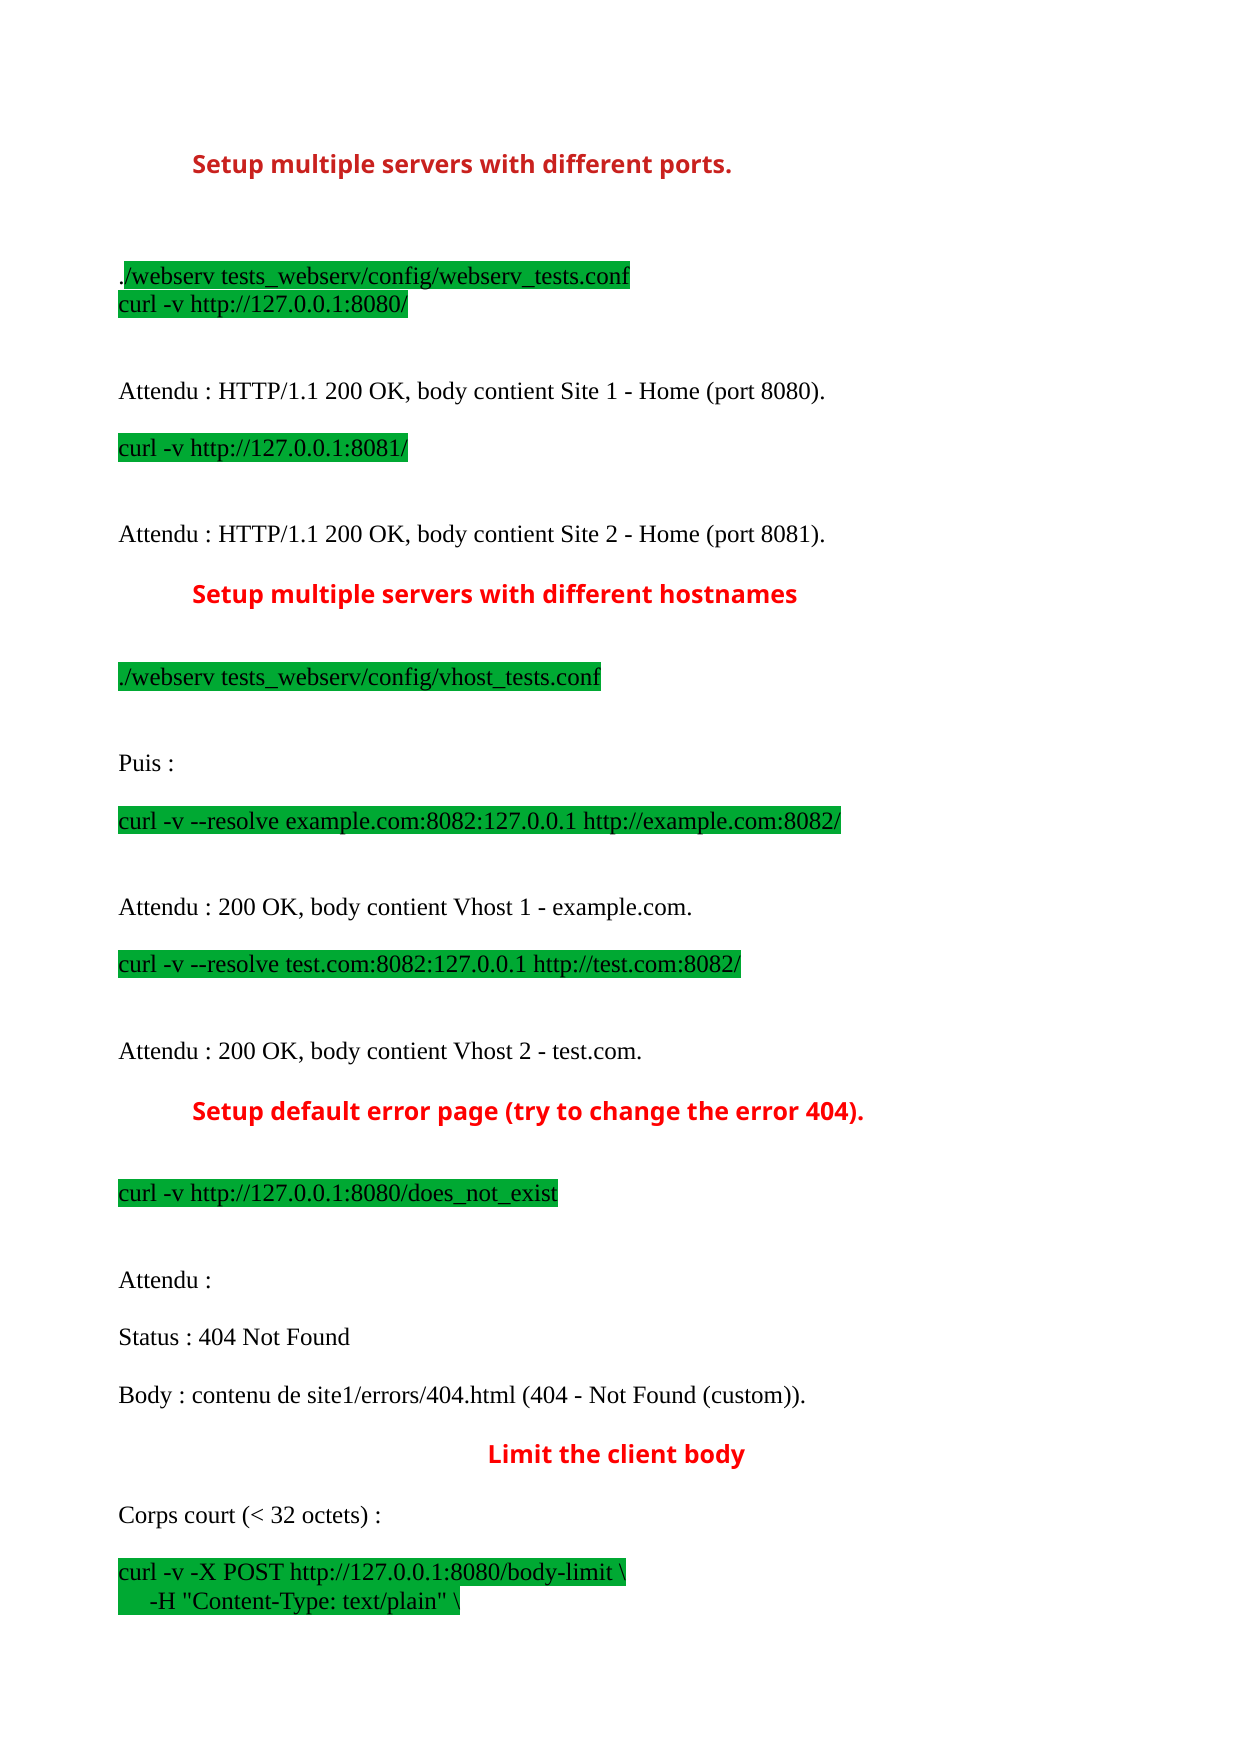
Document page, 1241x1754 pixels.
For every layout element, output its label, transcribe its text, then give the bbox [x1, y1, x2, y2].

text curl -v http://127.0.0.1:8080/ [118, 289, 1122, 318]
list Setup multiple servers with different hostnames [118, 577, 1122, 611]
text Status : 404 Not Found [118, 1322, 1122, 1351]
text curl -v -X POST http://127.0.0.1:8080/body-limit \ [118, 1557, 1122, 1586]
text curl -v http://127.0.0.1:8080/does_not_exist [118, 1178, 1122, 1207]
text Limit the client body [118, 1437, 1122, 1471]
text Attendu : [118, 1265, 1122, 1293]
text Body : contenu de site1/errors/404.html (404 - Not Found (custom)). [118, 1380, 1122, 1408]
text curl -v --resolve test.com:8082:127.0.0.1 http://test.com:8082/ [118, 949, 1122, 978]
text ./webserv tests_webserv/config/webserv_tests.conf [118, 261, 1122, 289]
text Corps court (< 32 octets) : [118, 1500, 1122, 1529]
text -H "Content-Type: text/plain" \ [118, 1586, 1122, 1615]
text Puis : [118, 748, 1122, 777]
list Setup multiple servers with different ports. [118, 147, 1122, 181]
text Attendu : HTTP/1.1 200 OK, body contient Site 1 - Home (port 8080). [118, 376, 1122, 404]
text curl -v http://127.0.0.1:8081/ [118, 433, 1122, 462]
list Setup default error page (try to change the error 404). [118, 1093, 1122, 1127]
text Attendu : 200 OK, body contient Vhost 1 - example.com. [118, 892, 1122, 921]
text Attendu : 200 OK, body contient Vhost 2 - test.com. [118, 1036, 1122, 1064]
text ./webserv tests_webserv/config/vhost_tests.conf [118, 662, 1122, 691]
text curl -v --resolve example.com:8082:127.0.0.1 http://example.com:8082/ [118, 806, 1122, 834]
text Attendu : HTTP/1.1 200 OK, body contient Site 2 - Home (port 8081). [118, 519, 1122, 548]
